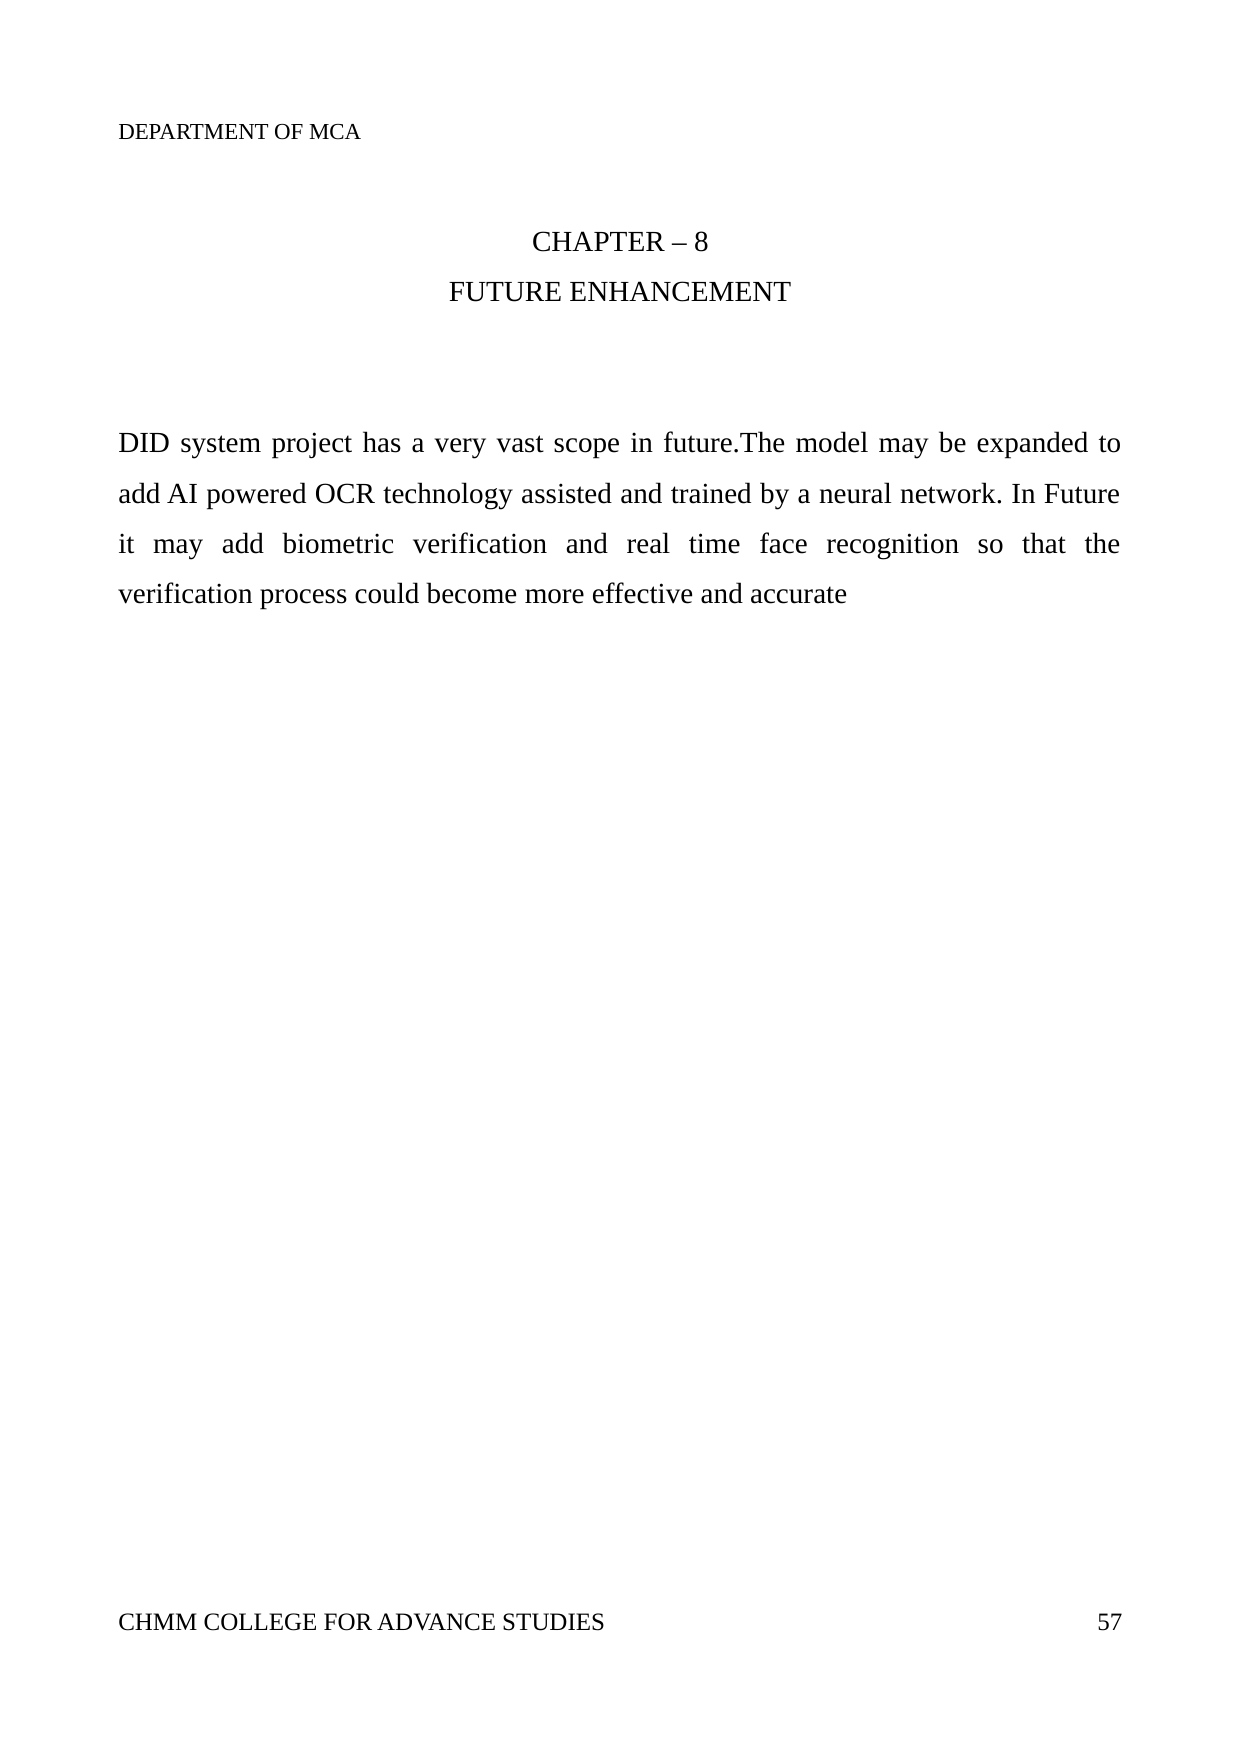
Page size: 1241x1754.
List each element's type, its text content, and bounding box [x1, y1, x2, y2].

text CHAPTER – 8 [118, 224, 1122, 258]
text FUTURE ENHANCEMENT [118, 274, 1122, 308]
text DID system project has a very vast scope in future.The model may be expanded to add AI powered OCR technology assisted and trained by a neural network. In Future it may add biometric verification and real time face recognition so that the verification process could become more effective and accurate [118, 426, 1122, 610]
